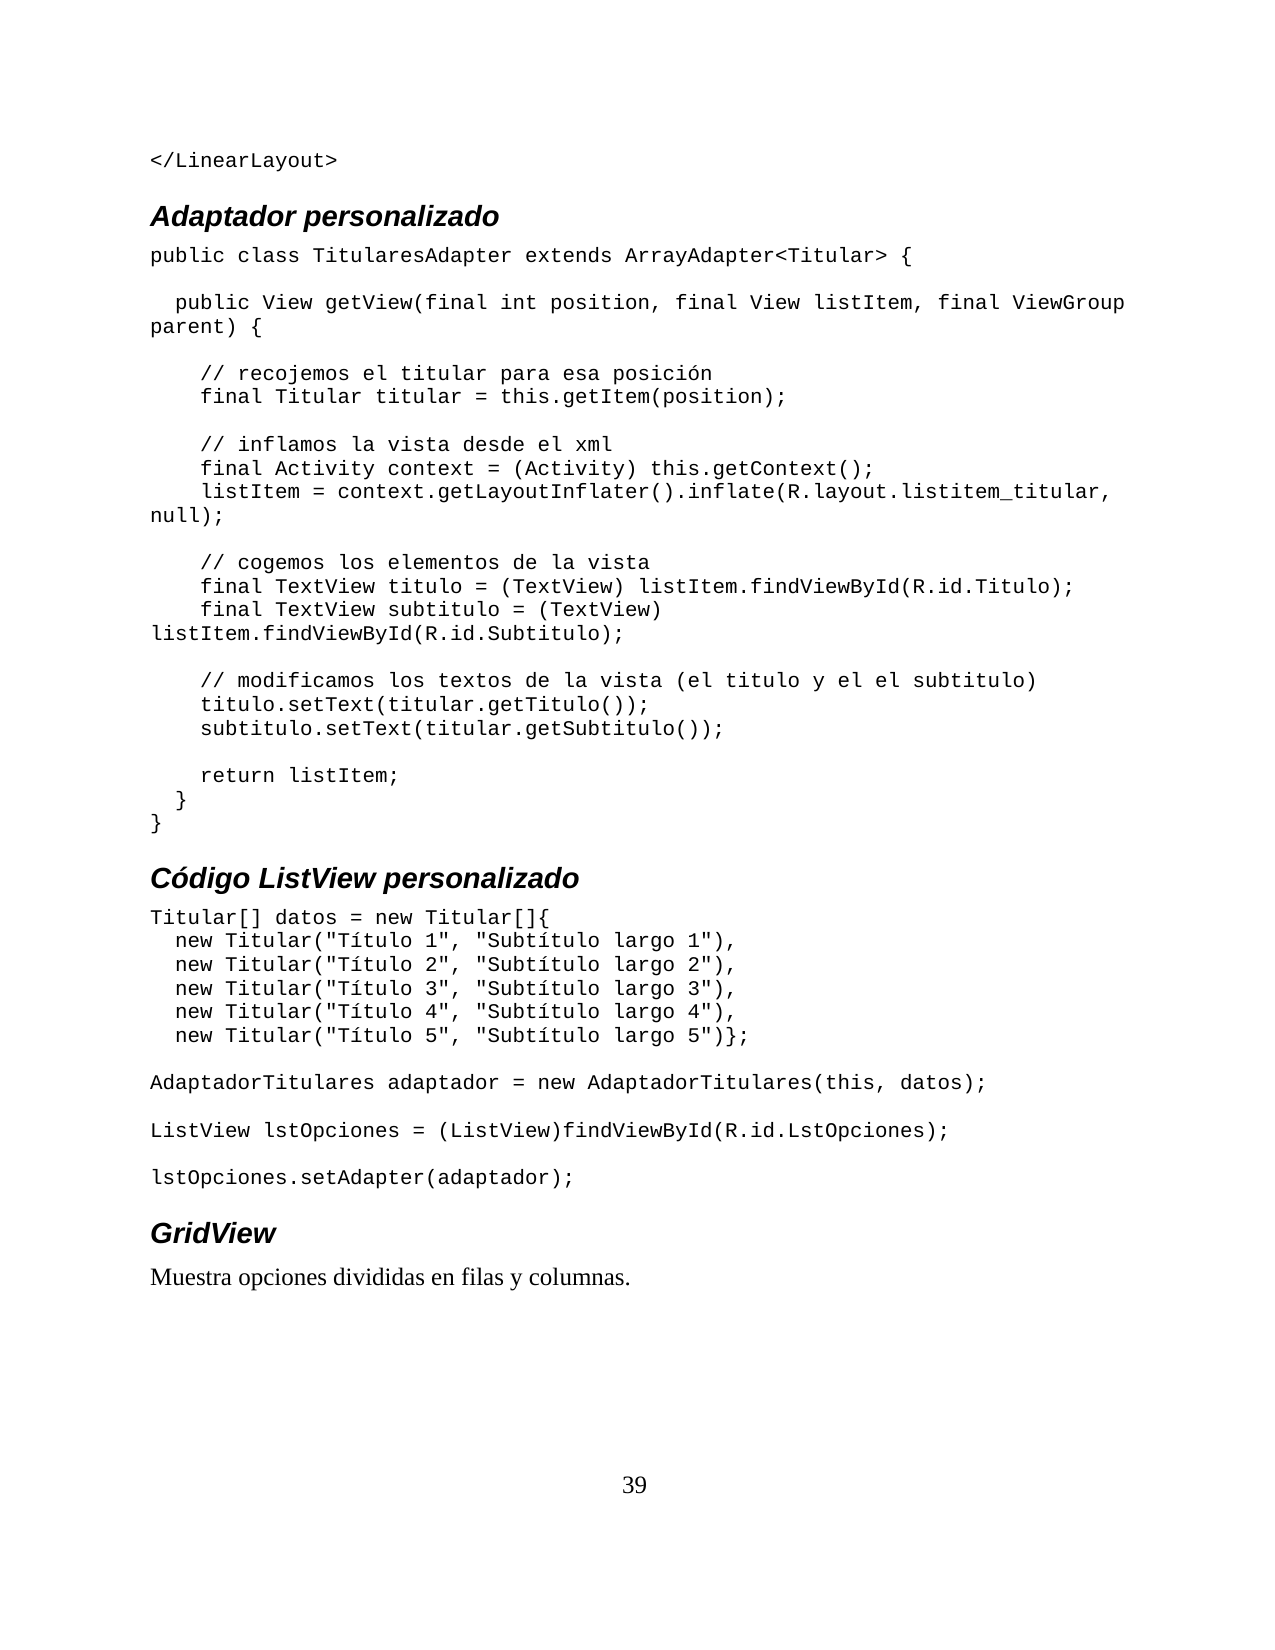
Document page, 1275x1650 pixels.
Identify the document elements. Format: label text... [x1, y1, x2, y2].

text subtitulo.setText(titular.getSubtitulo()); [150, 718, 1125, 741]
text // modificamos los textos de la vista (el titulo y el el subtitulo) [150, 670, 1125, 694]
text new Titular("Título 2", "Subtítulo largo 2"), [150, 954, 1125, 978]
text new Titular("Título 4", "Subtítulo largo 4"), [150, 1001, 1125, 1025]
text // recojemos el titular para esa posición [150, 363, 1125, 387]
text lstOpciones.setAdapter(adaptador); [150, 1167, 1125, 1191]
text public class TitularesAdapter extends ArrayAdapter<Titular> { [150, 245, 1125, 268]
subtitle Código ListView personalizado [150, 861, 1125, 894]
text } [150, 788, 1125, 812]
text return listItem; [150, 765, 1125, 788]
text ListView lstOpciones = (ListView)findViewById(R.id.LstOpciones); [150, 1120, 1125, 1143]
subtitle Adaptador personalizado [150, 199, 1125, 232]
text final Activity context = (Activity) this.getContext(); [150, 457, 1125, 481]
text final TextView titulo = (TextView) listItem.findViewById(R.id.Titulo); [150, 576, 1125, 599]
text titulo.setText(titular.getTitulo()); [150, 694, 1125, 718]
text Titular[] datos = new Titular[]{ [150, 907, 1125, 931]
text Muestra opciones divididas en filas y columnas. [150, 1262, 1125, 1290]
text // cogemos los elementos de la vista [150, 552, 1125, 576]
text </LinearLayout> [150, 150, 1125, 174]
text final TextView subtitulo = (TextView) listItem.findViewById(R.id.Subtitulo); [150, 599, 1125, 647]
text final Titular titular = this.getItem(position); [150, 387, 1125, 410]
text AdaptadorTitulares adaptador = new AdaptadorTitulares(this, datos); [150, 1072, 1125, 1096]
subtitle GridView [150, 1216, 1125, 1249]
text } [150, 812, 1125, 836]
text new Titular("Título 3", "Subtítulo largo 3"), [150, 978, 1125, 1001]
text new Titular("Título 1", "Subtítulo largo 1"), [150, 931, 1125, 954]
text new Titular("Título 5", "Subtítulo largo 5")}; [150, 1025, 1125, 1049]
text // inflamos la vista desde el xml [150, 434, 1125, 457]
text listItem = context.getLayoutInflater().inflate(R.layout.listitem_titular, null); [150, 481, 1125, 528]
text public View getView(final int position, final View listItem, final ViewGroup parent) { [150, 292, 1125, 339]
